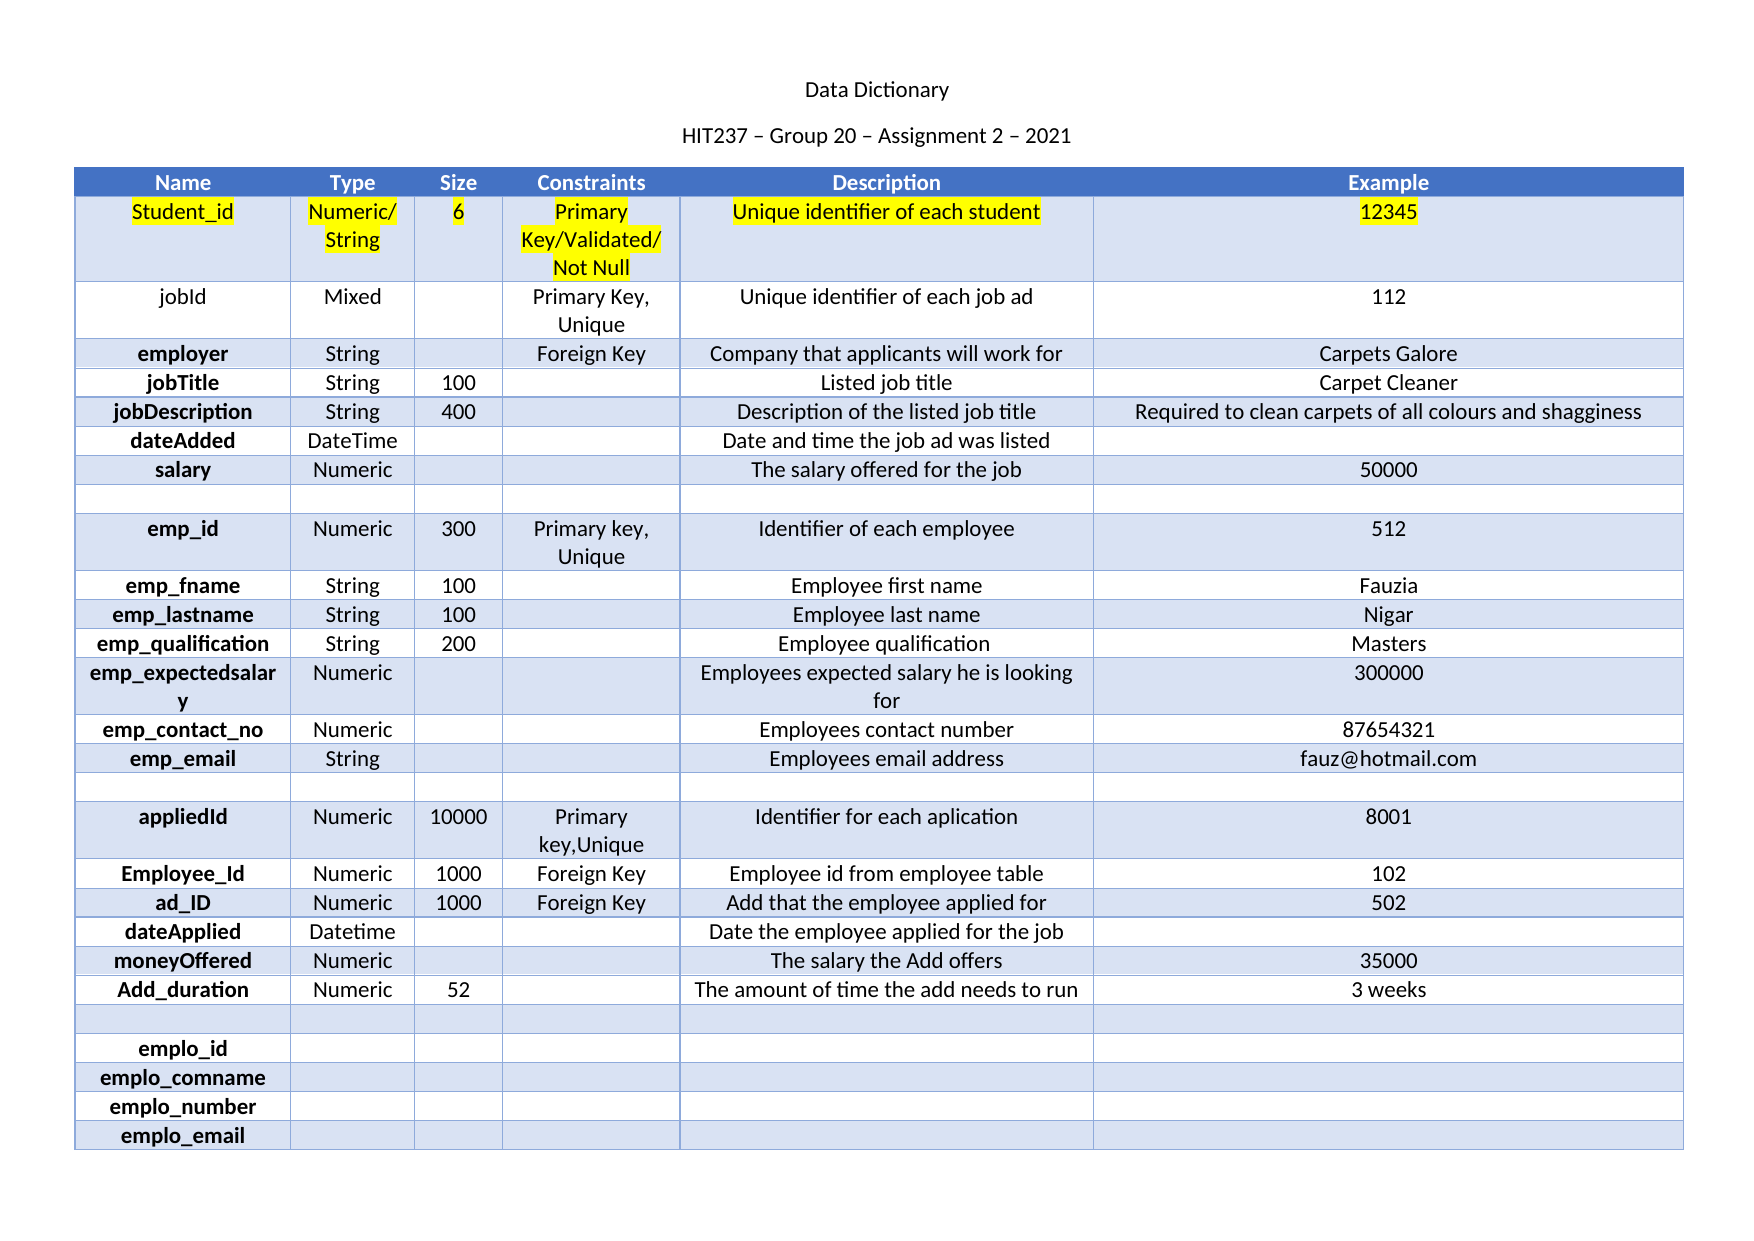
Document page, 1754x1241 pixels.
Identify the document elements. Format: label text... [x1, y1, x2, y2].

table_cell [415, 773, 502, 801]
table_cell Foreign Key [503, 339, 679, 367]
table_cell The salary offered for the job [681, 456, 1093, 484]
table_cell [415, 715, 502, 743]
table_cell Primary key, Unique [503, 514, 679, 570]
table_cell Listed job title [681, 369, 1093, 396]
text HIT237 – Group 20 – Assignment 2 – 2021 [75, 121, 1679, 149]
table_cell emp_id [76, 514, 290, 570]
table_cell [415, 282, 502, 338]
table_cell emplo_email [76, 1121, 290, 1149]
table_cell moneyOffered [76, 947, 290, 974]
table_cell Numeric [291, 947, 414, 974]
table_cell Primary key,Unique [503, 802, 679, 858]
table_cell jobId [76, 282, 290, 338]
table_cell Employee first name [681, 571, 1093, 599]
table_cell [503, 427, 679, 454]
table_cell jobDescription [76, 398, 290, 426]
table_cell [503, 398, 679, 426]
table_cell emp_qualification [76, 629, 290, 657]
table_cell 300 [415, 514, 502, 570]
table_cell [503, 1034, 679, 1062]
table_cell [1094, 1092, 1683, 1120]
table_cell [503, 1063, 679, 1091]
table_cell [1094, 427, 1683, 454]
table_cell Masters [1094, 629, 1683, 657]
table_cell [415, 744, 502, 772]
table_cell ad_ID [76, 889, 290, 916]
table_cell Date and time the job ad was listed [681, 427, 1093, 454]
table_cell [1094, 1121, 1683, 1149]
table_cell 512 [1094, 514, 1683, 570]
table_cell Description of the listed job title [681, 398, 1093, 426]
table_cell 10000 [415, 802, 502, 858]
table_cell Employee_Id [76, 859, 290, 887]
table_header Constraints [503, 168, 680, 196]
table_cell Numeric [291, 658, 414, 714]
table_cell 12345 [1094, 197, 1683, 281]
table_header Description [680, 168, 1093, 196]
table_cell [503, 600, 679, 628]
table_cell 102 [1094, 859, 1683, 887]
table_cell Identifier of each employee [681, 514, 1093, 570]
table_cell [415, 427, 502, 454]
table_cell Numeric/String [291, 197, 414, 281]
table_cell salary [76, 456, 290, 484]
table_cell [415, 485, 502, 513]
table_cell emp_email [76, 744, 290, 772]
table_cell DateTime [291, 427, 414, 454]
table_cell String [291, 629, 414, 657]
table_cell employer [76, 339, 290, 367]
table_cell Required to clean carpets of all colours and shagginess [1094, 398, 1683, 426]
table_cell [503, 947, 679, 974]
table_cell [503, 629, 679, 657]
table_header Size [414, 168, 503, 196]
table_cell Date the employee applied for the job [681, 918, 1093, 946]
table_header Name [76, 168, 291, 196]
table_cell [503, 744, 679, 772]
table_cell [503, 456, 679, 484]
table_cell [76, 1005, 290, 1033]
table_cell Numeric [291, 889, 414, 916]
table_cell 8001 [1094, 802, 1683, 858]
table_cell [76, 485, 290, 513]
table_cell [1094, 773, 1683, 801]
table_cell Primary Key, Unique [503, 282, 679, 338]
table_cell Numeric [291, 859, 414, 887]
table_cell [415, 339, 502, 367]
table_cell 100 [415, 600, 502, 628]
table_cell String [291, 744, 414, 772]
table_cell String [291, 398, 414, 426]
table_cell [415, 1063, 502, 1091]
table_cell [76, 773, 290, 801]
table_cell [503, 715, 679, 743]
table_cell 3 weeks [1094, 976, 1683, 1004]
table_cell emp_fname [76, 571, 290, 599]
table_cell [503, 369, 679, 396]
table_cell [415, 1121, 502, 1149]
table_cell [681, 1005, 1093, 1033]
table_cell String [291, 369, 414, 396]
table_cell jobTitle [76, 369, 290, 396]
table_cell The salary the Add offers [681, 947, 1093, 974]
table_cell [1094, 485, 1683, 513]
table_cell [1094, 918, 1683, 946]
table_cell [291, 1063, 414, 1091]
table_cell [415, 947, 502, 974]
table_cell emplo_number [76, 1092, 290, 1120]
table_cell Unique identifier of each student [681, 197, 1093, 281]
table_cell 100 [415, 369, 502, 396]
table_header Example [1093, 168, 1683, 196]
table_cell [291, 1005, 414, 1033]
table_cell [415, 1005, 502, 1033]
table_cell Foreign Key [503, 889, 679, 916]
table_cell Numeric [291, 456, 414, 484]
table_cell emp_expectedsalary [76, 658, 290, 714]
table_cell Nigar [1094, 600, 1683, 628]
table_cell Add that the employee applied for [681, 889, 1093, 916]
table_cell Numeric [291, 715, 414, 743]
table_cell Unique identifier of each job ad [681, 282, 1093, 338]
table_cell Identifier for each aplication [681, 802, 1093, 858]
table_cell Foreign Key [503, 859, 679, 887]
table_cell [681, 1063, 1093, 1091]
table_cell dateApplied [76, 918, 290, 946]
table_cell [681, 1121, 1093, 1149]
table_cell [503, 976, 679, 1004]
table_cell 400 [415, 398, 502, 426]
table_cell 1000 [415, 859, 502, 887]
table_cell [503, 571, 679, 599]
table_cell [415, 1092, 502, 1120]
table_cell Numeric [291, 514, 414, 570]
table_cell Employees email address [681, 744, 1093, 772]
table_cell Mixed [291, 282, 414, 338]
table_cell emplo_comname [76, 1063, 290, 1091]
table_cell [291, 485, 414, 513]
table_cell Primary Key/Validated/Not Null [503, 197, 679, 281]
table_cell [415, 456, 502, 484]
table_cell [1094, 1063, 1683, 1091]
table_cell [291, 1092, 414, 1120]
table_cell appliedId [76, 802, 290, 858]
table_cell 52 [415, 976, 502, 1004]
table_cell Employees expected salary he is looking for [681, 658, 1093, 714]
table_cell [503, 658, 679, 714]
table_cell String [291, 600, 414, 628]
table_cell emp_lastname [76, 600, 290, 628]
table_cell 502 [1094, 889, 1683, 916]
table_cell [681, 1034, 1093, 1062]
table_cell Student_id [76, 197, 290, 281]
table_cell [503, 485, 679, 513]
table_cell Carpets Galore [1094, 339, 1683, 367]
table_cell Carpet Cleaner [1094, 369, 1683, 396]
table_cell fauz@hotmail.com [1094, 744, 1683, 772]
table_header Type [291, 168, 414, 196]
table_cell Fauzia [1094, 571, 1683, 599]
text Data Dictionary [75, 75, 1679, 103]
table_cell [291, 773, 414, 801]
table_cell Add_duration [76, 976, 290, 1004]
table_cell [503, 1121, 679, 1149]
table_cell [415, 918, 502, 946]
table_cell emplo_id [76, 1034, 290, 1062]
table_cell [503, 1092, 679, 1120]
table_cell [681, 485, 1093, 513]
table_cell 1000 [415, 889, 502, 916]
table_cell Employee id from employee table [681, 859, 1093, 887]
table_cell 50000 [1094, 456, 1683, 484]
table_cell 100 [415, 571, 502, 599]
table_cell Numeric [291, 976, 414, 1004]
table_cell emp_contact_no [76, 715, 290, 743]
table_cell 112 [1094, 282, 1683, 338]
table_cell The amount of time the add needs to run [681, 976, 1093, 1004]
table_cell Employee last name [681, 600, 1093, 628]
table_cell [503, 1005, 679, 1033]
table_cell String [291, 339, 414, 367]
table_cell [503, 773, 679, 801]
table_cell [291, 1034, 414, 1062]
table_cell 35000 [1094, 947, 1683, 974]
table_cell [681, 1092, 1093, 1120]
table_cell dateAdded [76, 427, 290, 454]
table_cell Datetime [291, 918, 414, 946]
table_cell Employee qualification [681, 629, 1093, 657]
table_cell [415, 1034, 502, 1062]
table_cell [1094, 1034, 1683, 1062]
table_cell 200 [415, 629, 502, 657]
table_cell Employees contact number [681, 715, 1093, 743]
table_cell 87654321 [1094, 715, 1683, 743]
table_cell [415, 658, 502, 714]
table_cell 300000 [1094, 658, 1683, 714]
table_cell Numeric [291, 802, 414, 858]
table_cell Company that applicants will work for [681, 339, 1093, 367]
table_cell [503, 918, 679, 946]
table_cell [1094, 1005, 1683, 1033]
table_cell 6 [415, 197, 502, 281]
table_cell [681, 773, 1093, 801]
table_cell String [291, 571, 414, 599]
table_cell [291, 1121, 414, 1149]
